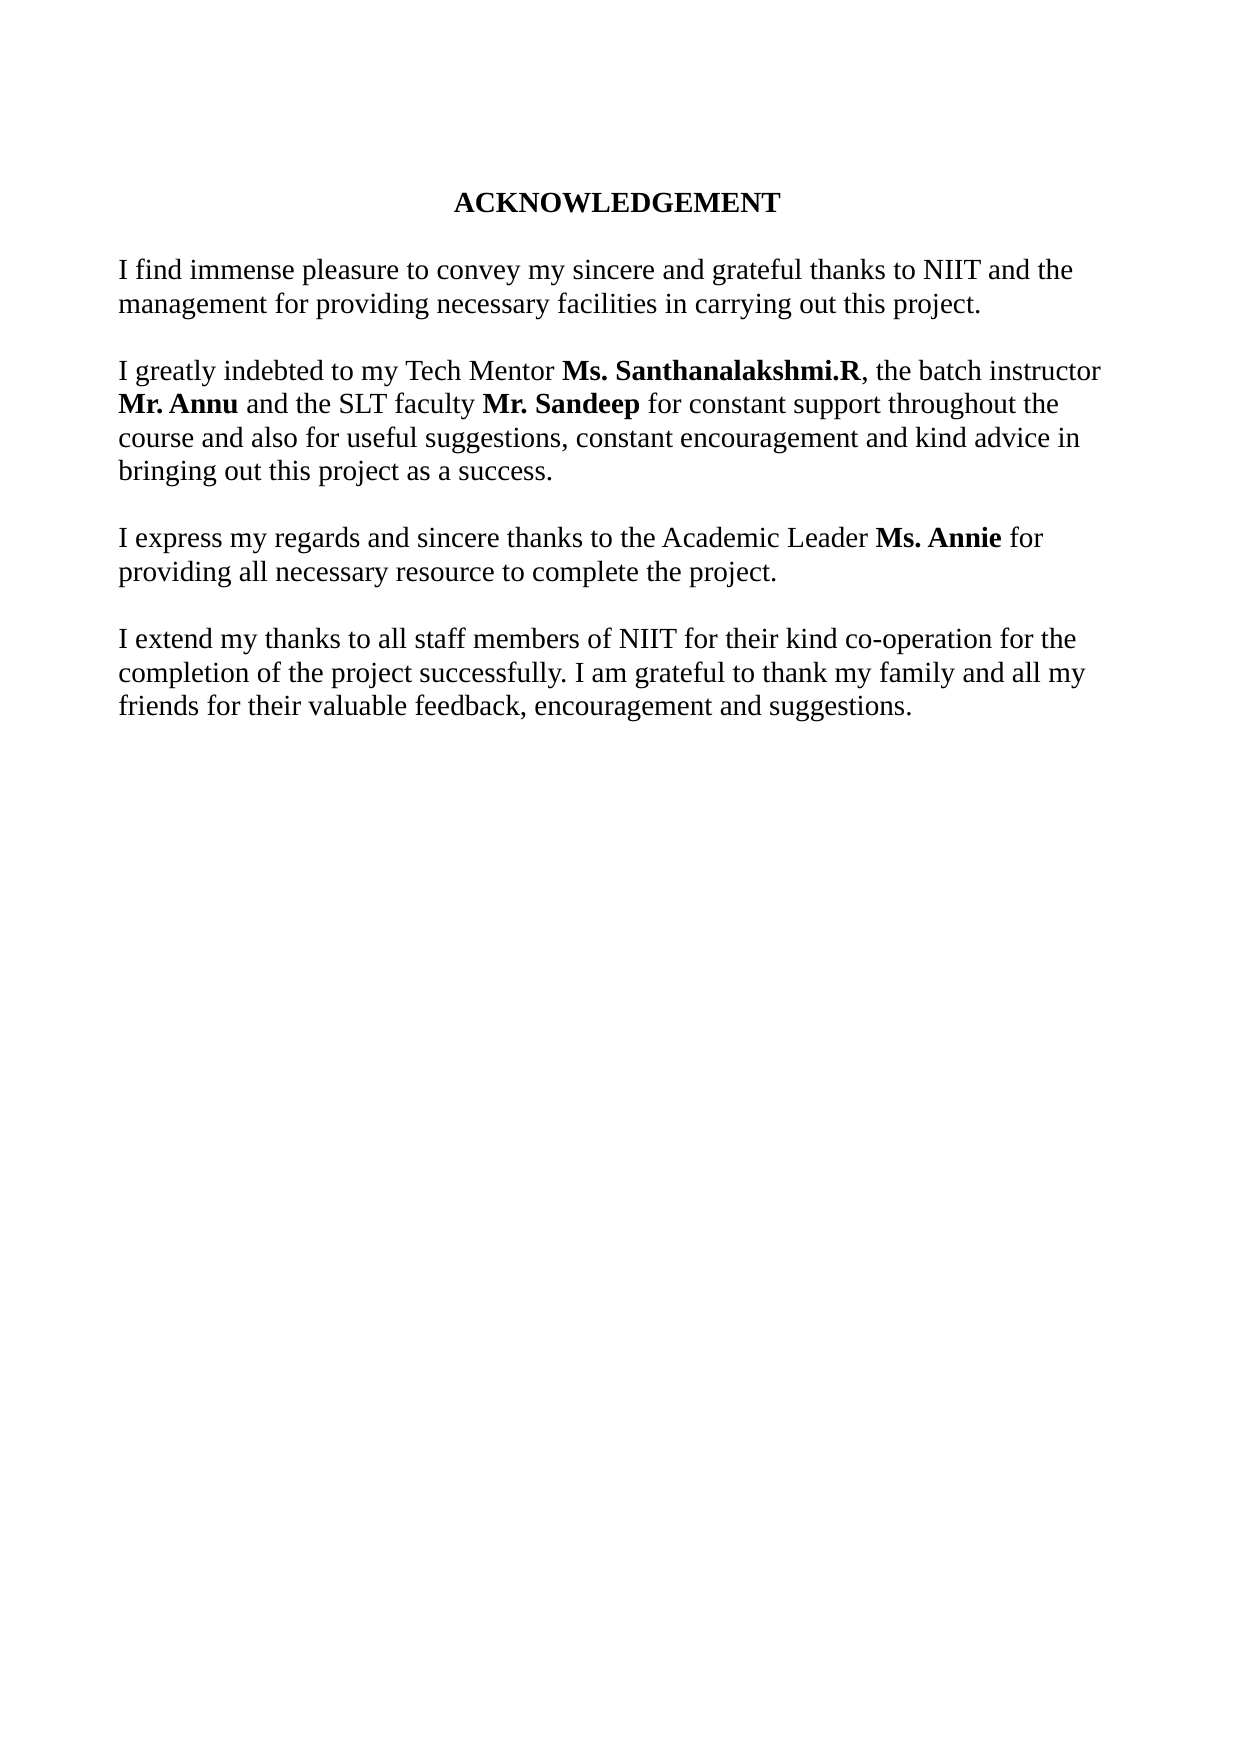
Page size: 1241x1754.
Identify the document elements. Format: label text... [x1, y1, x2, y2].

text I extend my thanks to all staff members of NIIT for their kind co-operation for the completion of the project successfully. I am grateful to thank my family and all my friends for their valuable feedback, encouragement and suggestions. [118, 621, 1122, 722]
text I find immense pleasure to convey my sincere and grateful thanks to NIIT and the management for providing necessary facilities in carrying out this project. [118, 252, 1122, 319]
text ACKNOWLEDGEMENT [118, 185, 1122, 219]
text I greatly indebted to my Tech Mentor Ms. Santhanalakshmi.R, the batch instructor Mr. Annu and the SLT faculty Mr. Sandeep for constant support throughout the course and also for useful suggestions, constant encouragement and kind advice in bringing out this project as a success. [118, 353, 1122, 487]
text I express my regards and sincere thanks to the Academic Leader Ms. Annie for providing all necessary resource to complete the project. [118, 521, 1122, 588]
